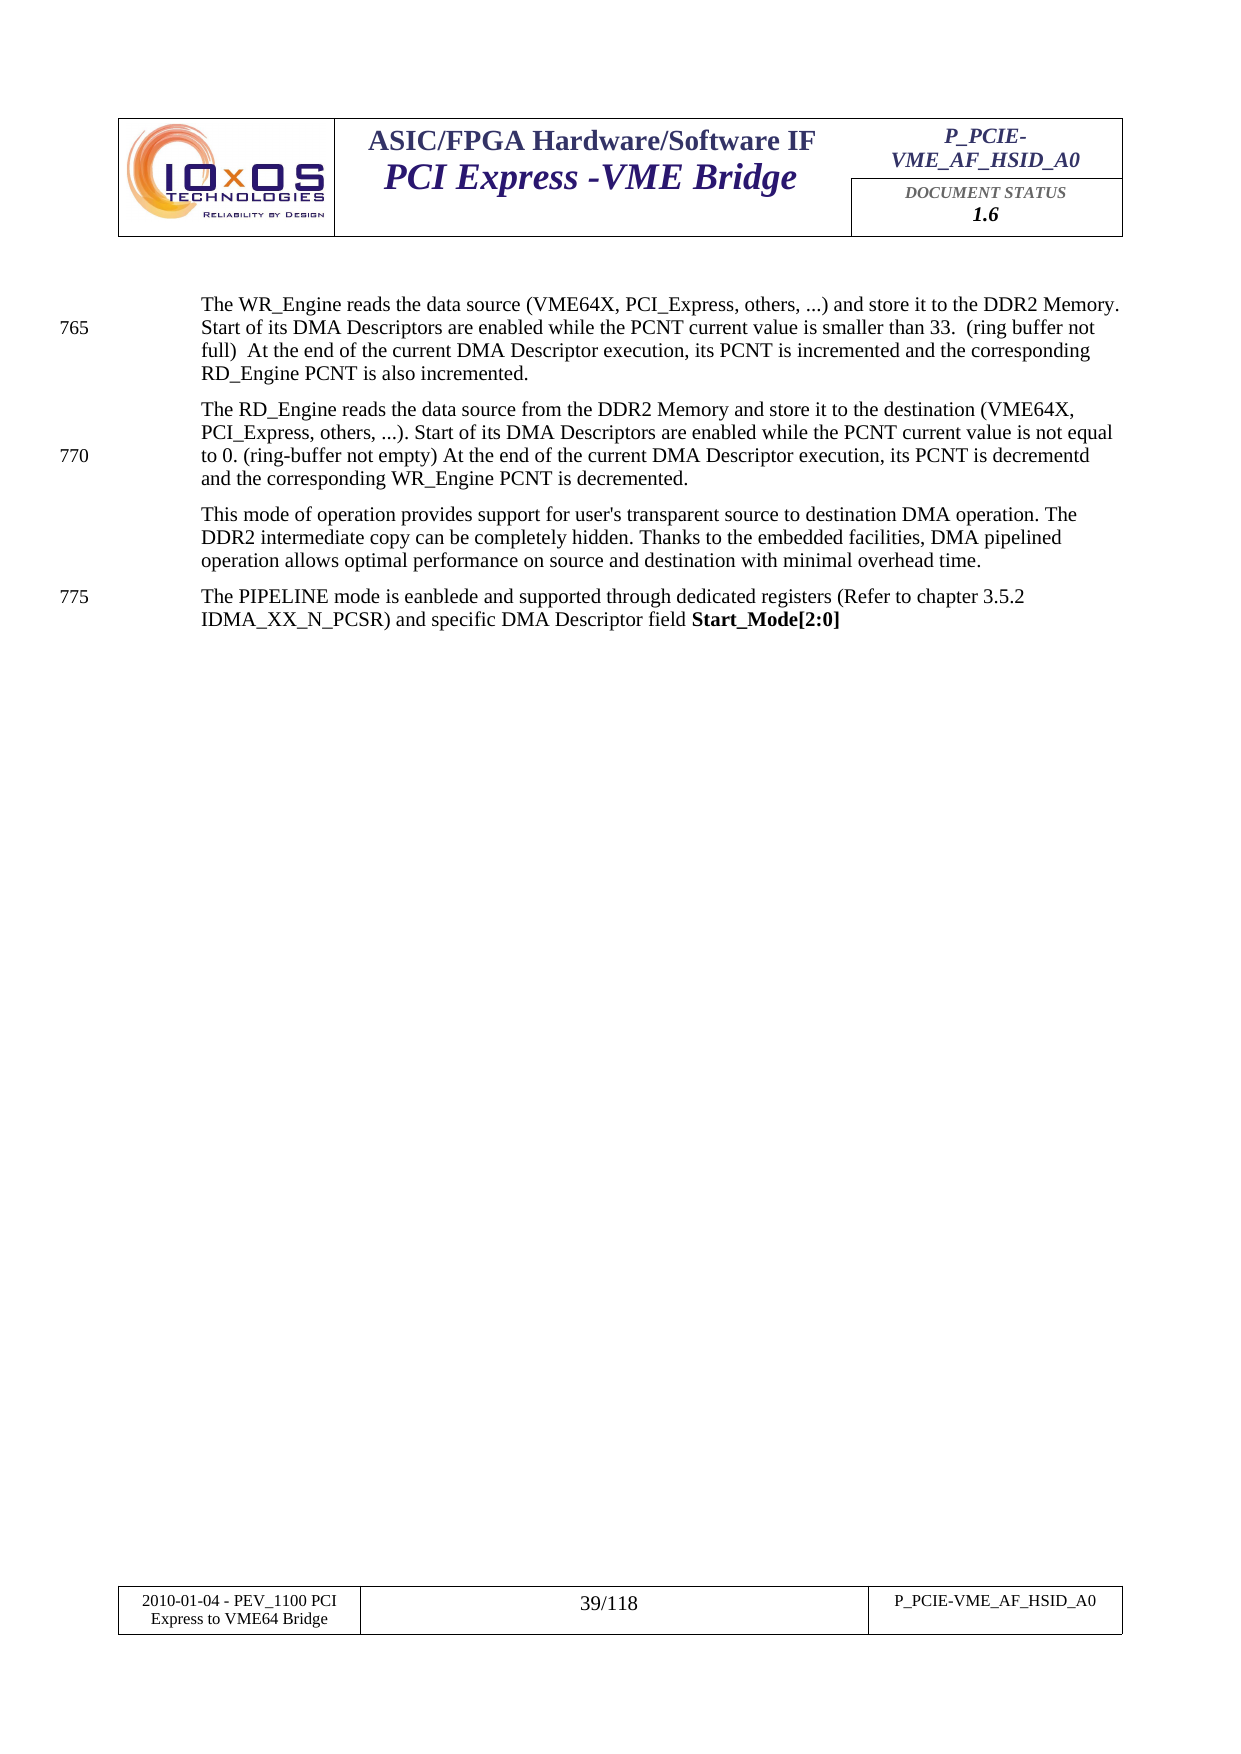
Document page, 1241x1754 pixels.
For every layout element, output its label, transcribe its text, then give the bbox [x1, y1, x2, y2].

picture [125, 123, 326, 222]
text The RD_Engine reads the data source from the DDR2 Memory and store it to the destination (VME64X, PCI_Express, others, ...). Start of its DMA Descriptors are enabled while the PCNT current value is not equal to 0. (ring-buffer not empty) At the end of the current DMA Descriptor execution, its PCNT is decrementd and the corresponding WR_Engine PCNT is decremented. [201, 398, 1122, 490]
text The PIPELINE mode is eanblede and supported through dedicated registers (Refer to chapter 3.5.2 IDMA_XX_N_PCSR) and specific DMA Descriptor field Start_Mode[2:0] [201, 584, 1122, 631]
text This mode of operation provides support for user's transparent source to destination DMA operation. The DDR2 intermediate copy can be completely hidden. Thanks to the embedded facilities, DMA pipelined operation allows optimal performance on source and destination with minimal overhead time. [201, 503, 1122, 572]
text The WR_Engine reads the data source (VME64X, PCI_Express, others, ...) and store it to the DDR2 Memory. Start of its DMA Descriptors are enabled while the PCNT current value is smaller than 33. (ring buffer not full) At the end of the current DMA Descriptor execution, its PCNT is incremented and the corresponding RD_Engine PCNT is also incremented. [201, 293, 1122, 385]
